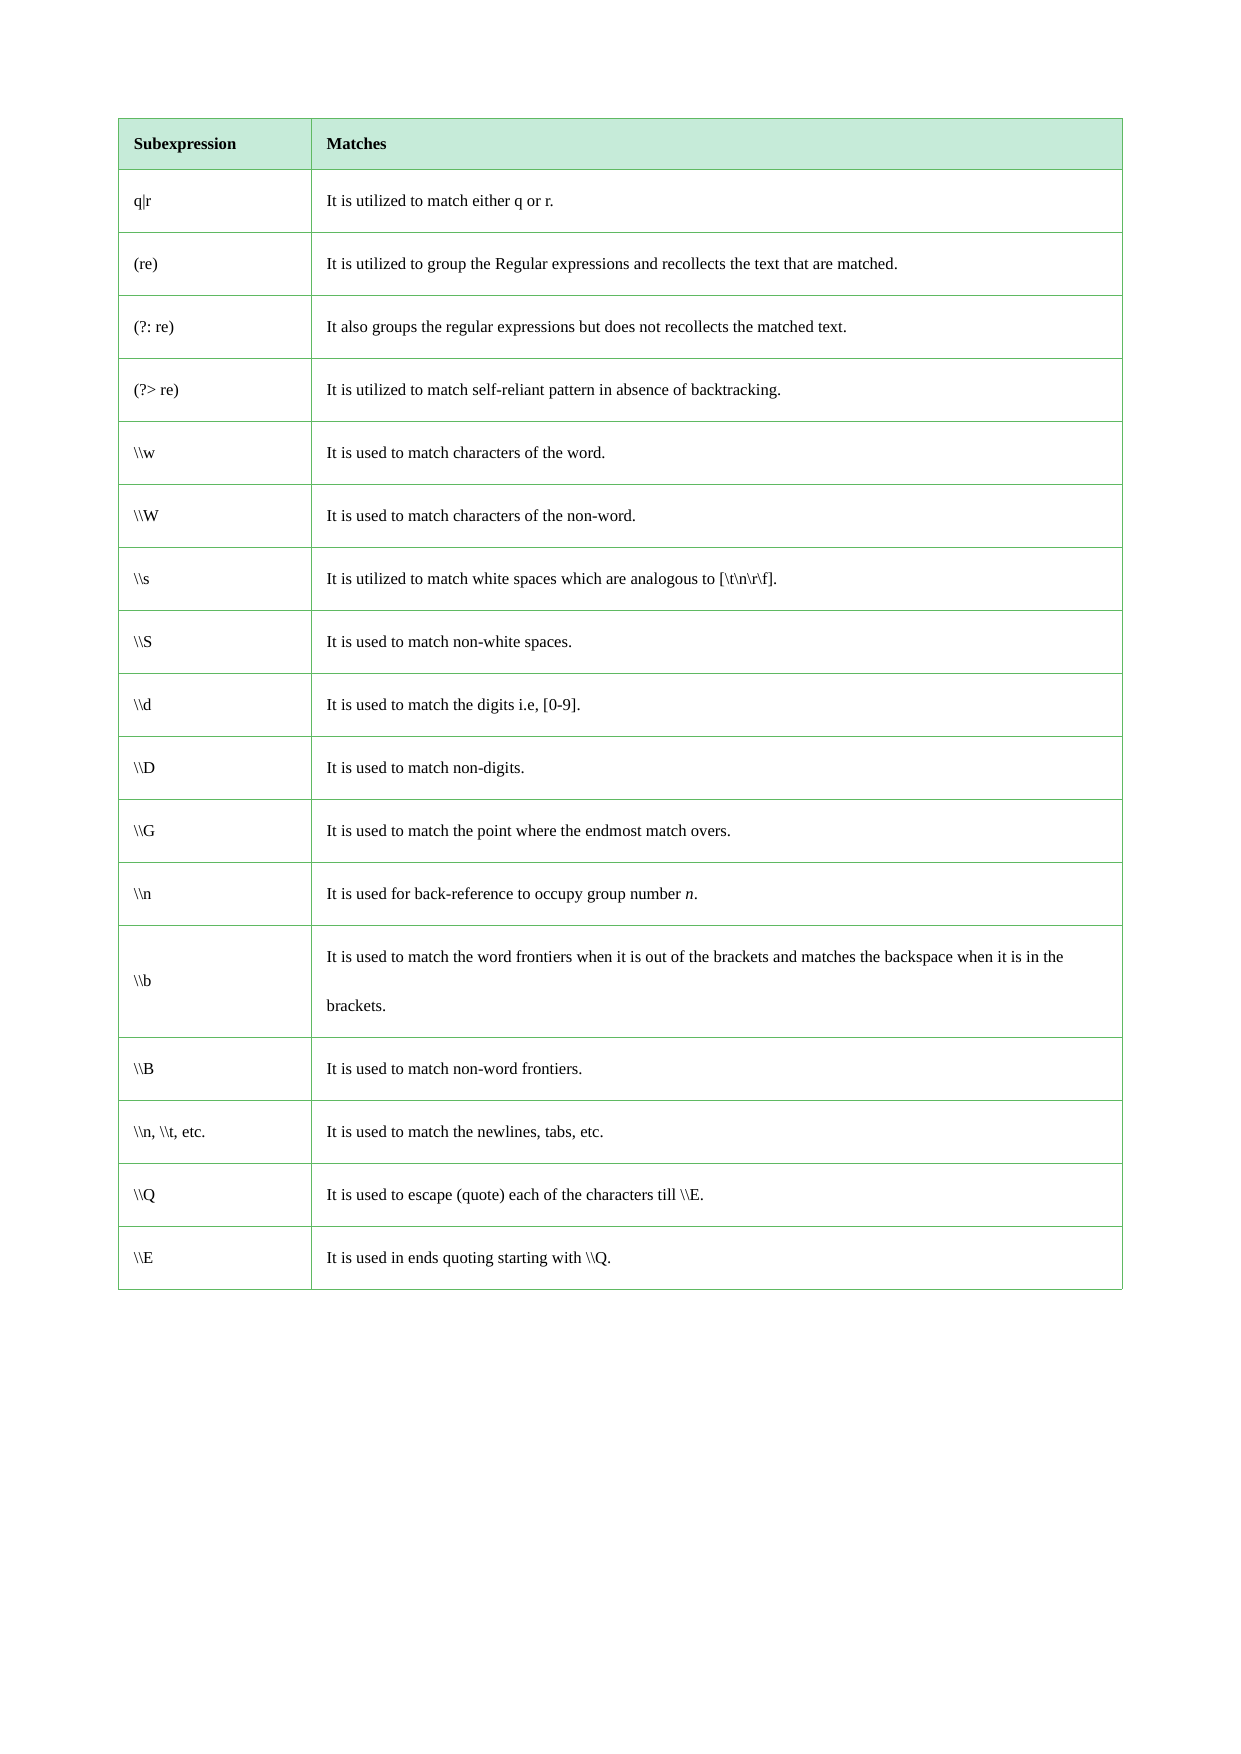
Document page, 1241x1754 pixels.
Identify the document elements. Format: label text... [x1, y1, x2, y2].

table_cell It is used to match the word frontiers when it is out of the brackets and matches the backspace when it is in the brackets. [312, 926, 1122, 1037]
table_cell It is utilized to match white spaces which are analogous to [\t\n\r\f]. [312, 548, 1122, 610]
table_cell \\d [119, 674, 311, 736]
table_cell \\Q [119, 1164, 311, 1226]
table_cell \\w [119, 422, 311, 484]
table_cell It is utilized to match self-reliant pattern in absence of backtracking. [312, 359, 1122, 421]
table_cell It is used for back-reference to occupy group number n. [312, 863, 1122, 925]
table_cell It is used to match non-digits. [312, 737, 1122, 799]
table_cell \\G [119, 800, 311, 862]
table_cell (?> re) [119, 359, 311, 421]
table_cell \\B [119, 1038, 311, 1099]
table_cell It is used to match characters of the non-word. [312, 485, 1122, 547]
table_cell \\D [119, 737, 311, 799]
table_cell (?: re) [119, 296, 311, 358]
table_cell \\n, \\t, etc. [119, 1101, 311, 1163]
table_cell It is used to match the newlines, tabs, etc. [312, 1101, 1122, 1163]
table_cell It is used to match characters of the word. [312, 422, 1122, 484]
table_cell It also groups the regular expressions but does not recollects the matched text. [312, 296, 1122, 358]
table_cell \\n [119, 863, 311, 925]
table_cell It is utilized to group the Regular expressions and recollects the text that are matched. [312, 233, 1122, 295]
table_cell It is utilized to match either q or r. [312, 170, 1122, 232]
table_header Matches [312, 119, 1122, 169]
table_cell (re) [119, 233, 311, 295]
table_cell q|r [119, 170, 311, 232]
table_cell \\b [119, 926, 311, 1037]
table_cell It is used in ends quoting starting with \\Q. [312, 1227, 1122, 1289]
table_header Subexpression [119, 119, 311, 169]
table_cell \\W [119, 485, 311, 547]
table_cell It is used to match the point where the endmost match overs. [312, 800, 1122, 862]
table_cell It is used to match non-word frontiers. [312, 1038, 1122, 1099]
table_cell It is used to match the digits i.e, [0-9]. [312, 674, 1122, 736]
table_cell It is used to escape (quote) each of the characters till \\E. [312, 1164, 1122, 1226]
table_cell \\S [119, 611, 311, 673]
table_cell It is used to match non-white spaces. [312, 611, 1122, 673]
table_cell \\E [119, 1227, 311, 1289]
table_cell \\s [119, 548, 311, 610]
